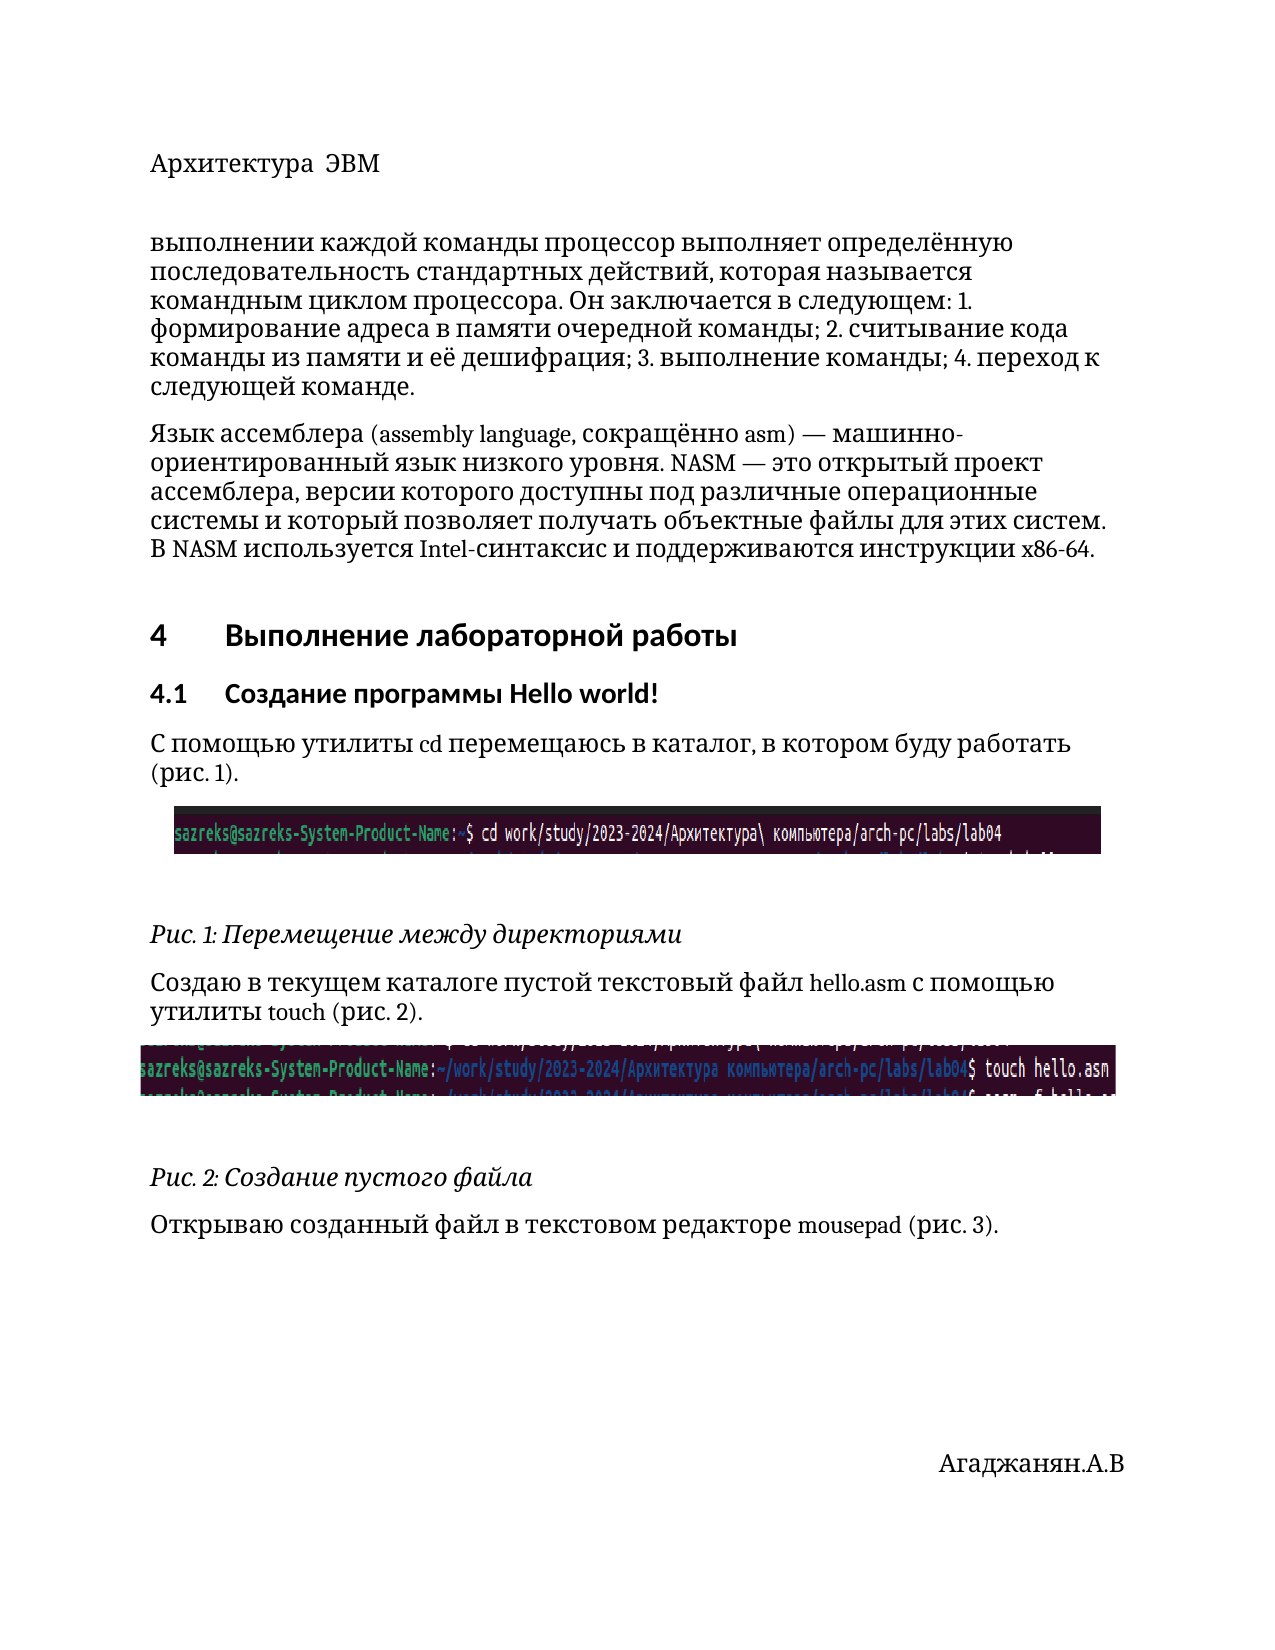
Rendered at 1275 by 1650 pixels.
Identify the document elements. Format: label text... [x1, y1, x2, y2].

text С помощью утилиты cd перемещаюсь в каталог, в котором буду работать (рис. 1). [150, 730, 1125, 787]
picture [174, 806, 1101, 854]
text выполнении каждой команды процессор выполняет определённую последовательность стандартных действий, которая называется командным циклом процессора. Он заключается в следующем: 1. формирование адреса в памяти очередной команды; 2. считывание кода команды из памяти и её дешифрация; 3. выполнение команды; 4. переход к следующей команде. [150, 229, 1125, 402]
text Язык ассемблера (assembly language, сокращённо asm) — машинно-ориентированный язык низкого уровня. NASM — это открытый проект ассемблера, версии которого доступны под различные операционные системы и который позволяет получать объектные файлы для этих систем. В NASM используется Intel-синтаксис и поддерживаются инструкции x86-64. [150, 420, 1125, 564]
subtitle 4 Выполнение лабораторной работы [150, 614, 1125, 655]
text Создаю в текущем каталоге пустой текстовый файл hello.asm с помощью утилиты touch (рис. 2). [150, 969, 1125, 1026]
text Рис. 1: Перемещение между директориями [150, 921, 1125, 950]
text Открываю созданный файл в текстовом редакторе mousepad (рис. 3). [150, 1211, 1125, 1240]
picture [140, 1045, 1116, 1096]
subtitle 4.1 Создание программы Hello world! [150, 676, 1125, 711]
text Рис. 2: Создание пустого файла [150, 1163, 1125, 1192]
